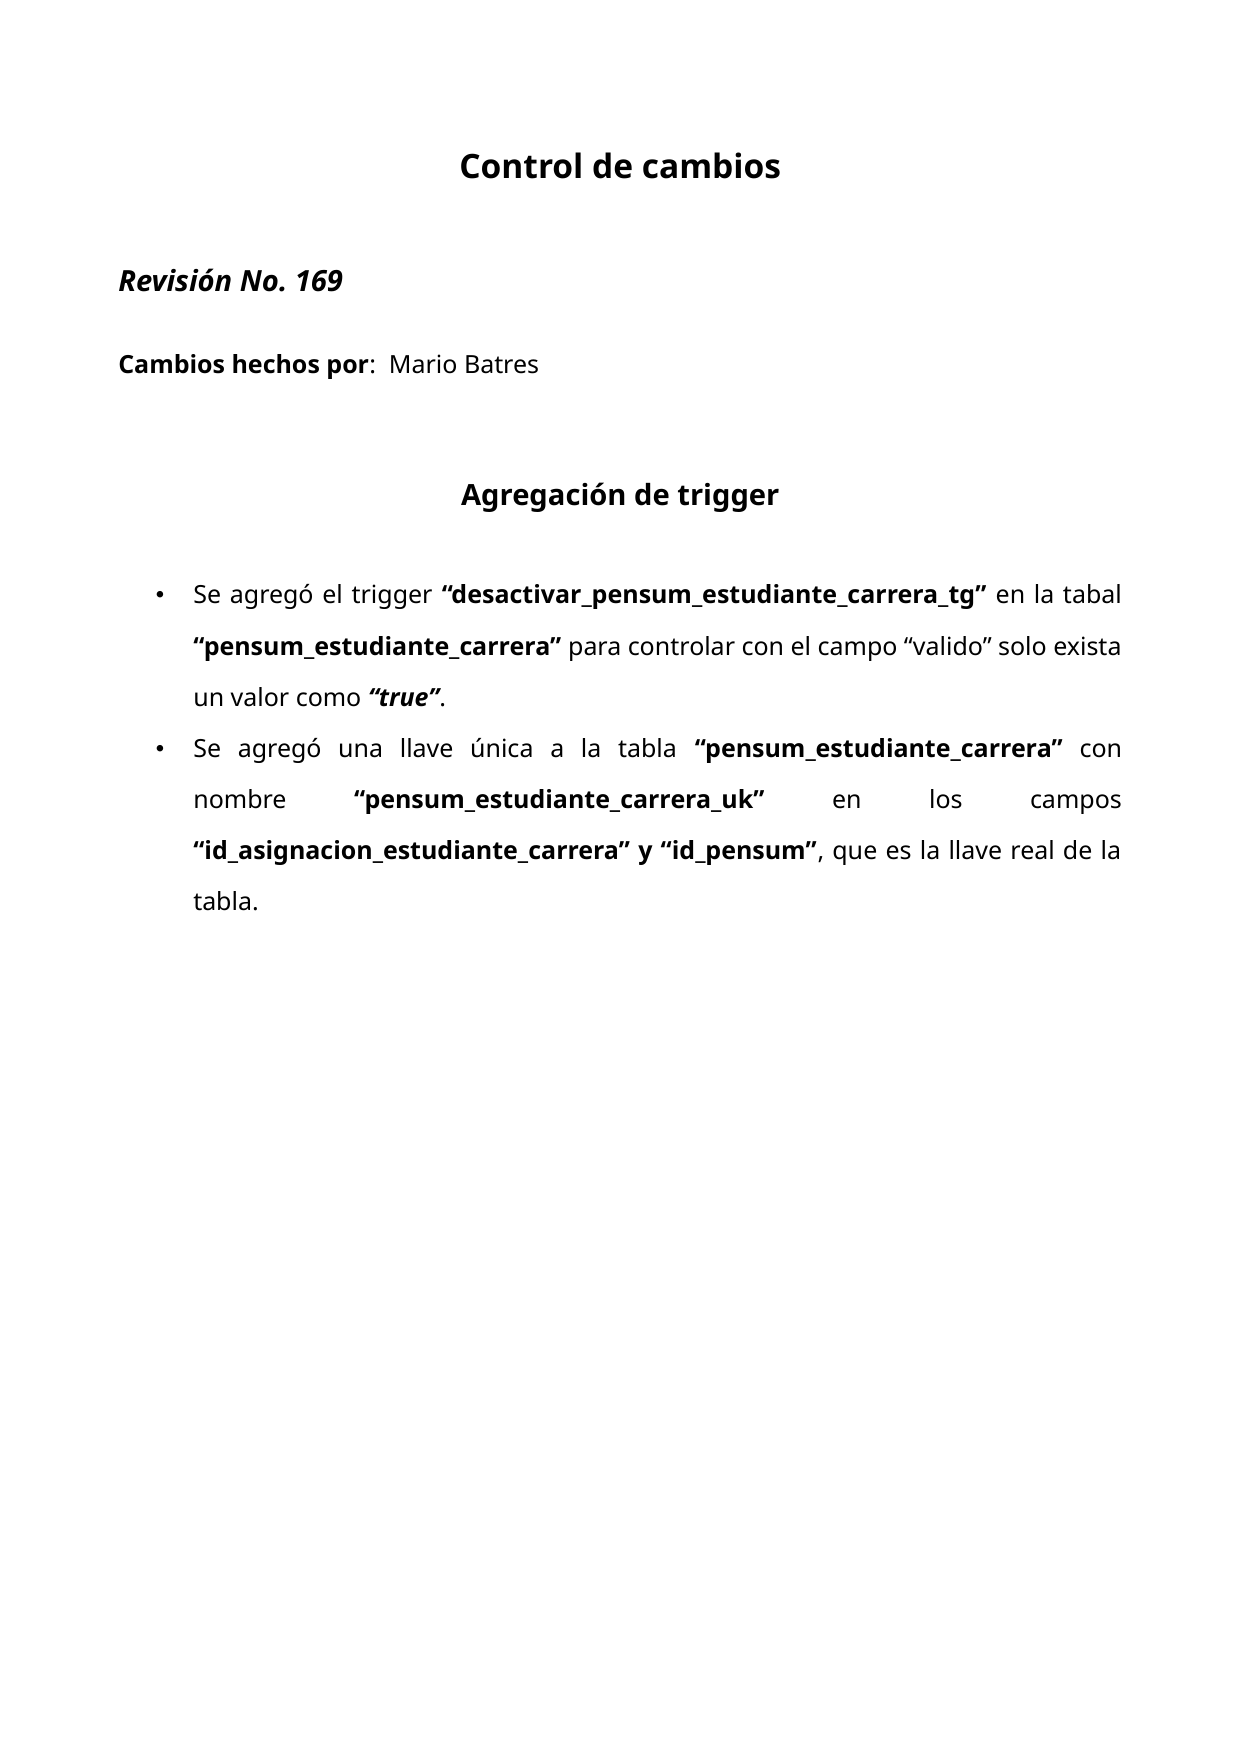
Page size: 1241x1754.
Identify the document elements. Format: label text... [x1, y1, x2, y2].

text Cambios hechos por: Mario Batres [118, 347, 1122, 381]
subtitle Agregación de trigger [118, 474, 1122, 513]
list Se agregó una llave única a la tabla “pensum_estudiante_carrera” con nombre “pensum_estudiante_carrera_uk” en los campos “id_asignacion_estudiante_carrera” y “id_pensum”, que es la llave real de la tabla. [156, 730, 1122, 917]
subtitle Control de cambios [118, 143, 1122, 189]
list Se agregó el trigger “desactivar_pensum_estudiante_carrera_tg” en la tabal “pensum_estudiante_carrera” para controlar con el campo “valido” solo exista un valor como “true”. [156, 577, 1122, 713]
subtitle Revisión No. 169 [118, 260, 1122, 300]
